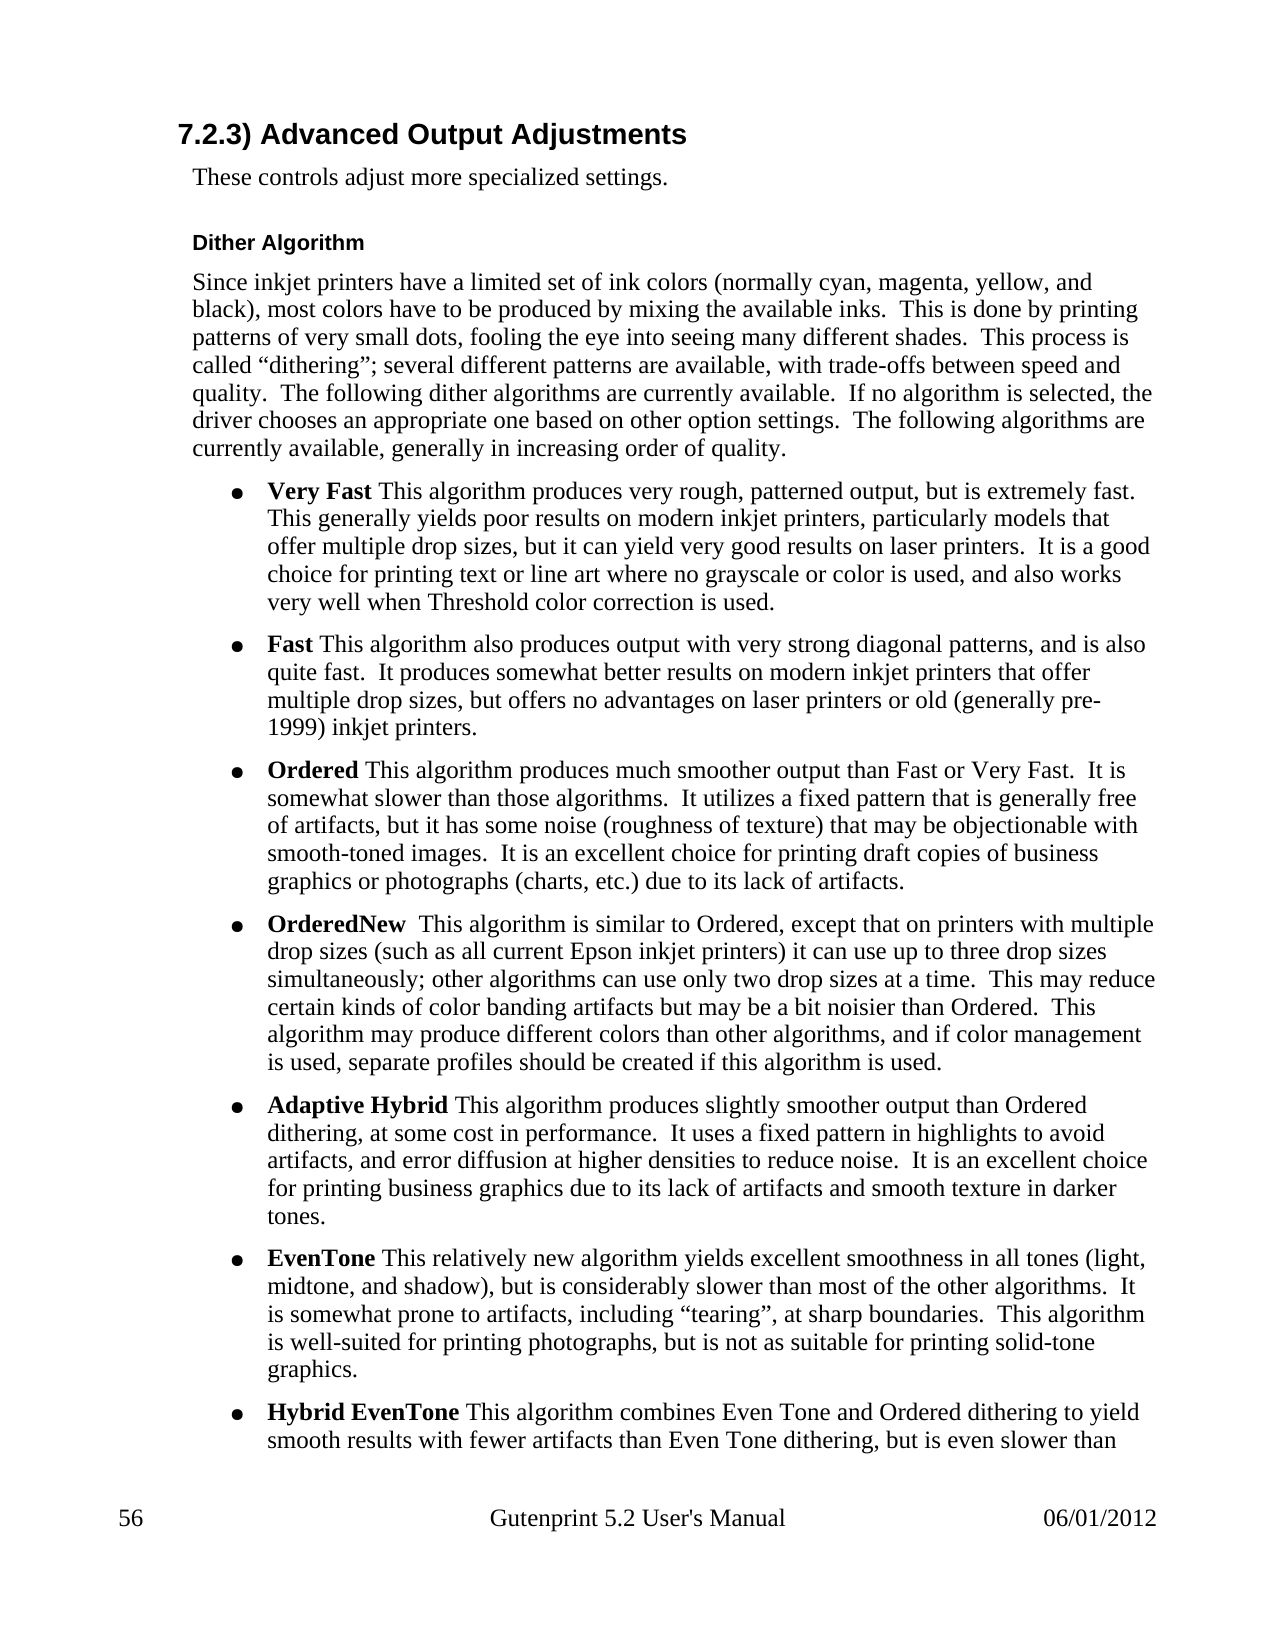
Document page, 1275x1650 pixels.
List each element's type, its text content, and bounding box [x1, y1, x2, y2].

text These controls adjust more specialized settings. [192, 163, 1157, 191]
list Hybrid EvenTone This algorithm combines Even Tone and Ordered dithering to yield smooth results with fewer artifacts than Even Tone dithering, but is even slower than [229, 1398, 1157, 1453]
list Adaptive Hybrid This algorithm produces slightly smoother output than Ordered dithering, at some cost in performance. It uses a fixed pattern in highlights to avoid artifacts, and error diffusion at higher densities to reduce noise. It is an excellent choice for printing business graphics due to its lack of artifacts and smooth texture in darker tones. [229, 1091, 1157, 1229]
list EvenTone This relatively new algorithm yields excellent smoothness in all tones (light, midtone, and shadow), but is considerably slower than most of the other algorithms. It is somewhat prone to artifacts, including “tearing”, at sharp boundaries. This algorithm is well-suited for printing photographs, but is not as suitable for printing solid-tone graphics. [229, 1244, 1157, 1383]
subtitle Dither Algorithm [192, 231, 1157, 255]
list Very Fast This algorithm produces very rough, patterned output, but is extremely fast. This generally yields poor results on modern inkjet printers, particularly models that offer multiple drop sizes, but it can yield very good results on laser printers. It is a good choice for printing text or line art where no grayscale or color is used, and also works very well when Threshold color correction is used. [229, 477, 1157, 615]
subtitle Advanced Output Adjustments [177, 118, 1157, 151]
list Ordered This algorithm produces much smoother output than Fast or Very Fast. It is somewhat slower than those algorithms. It utilizes a fixed pattern that is generally free of artifacts, but it has some noise (roughness of texture) that may be objectionable with smooth-toned images. It is an excellent choice for printing draft copies of business graphics or photographs (charts, etc.) due to its lack of artifacts. [229, 756, 1157, 895]
text Since inkjet printers have a limited set of ink colors (normally cyan, magenta, yellow, and black), most colors have to be produced by mixing the available inks. This is done by printing patterns of very small dots, fooling the eye into seeing many different shades. This process is called “dithering”; several different patterns are available, with trade-offs between speed and quality. The following dither algorithms are currently available. If no algorithm is selected, the driver chooses an appropriate one based on other option settings. The following algorithms are currently available, generally in increasing order of quality. [192, 268, 1157, 462]
list Fast This algorithm also produces output with very strong diagonal patterns, and is also quite fast. It produces somewhat better results on modern inkjet printers that offer multiple drop sizes, but offers no advantages on laser printers or old (generally pre-1999) inkjet printers. [229, 630, 1157, 741]
list OrderedNew This algorithm is similar to Ordered, except that on printers with multiple drop sizes (such as all current Epson inkjet printers) it can use up to three drop sizes simultaneously; other algorithms can use only two drop sizes at a time. This may reduce certain kinds of color banding artifacts but may be a bit noisier than Ordered. This algorithm may produce different colors than other algorithms, and if color management is used, separate profiles should be created if this algorithm is used. [229, 910, 1157, 1076]
